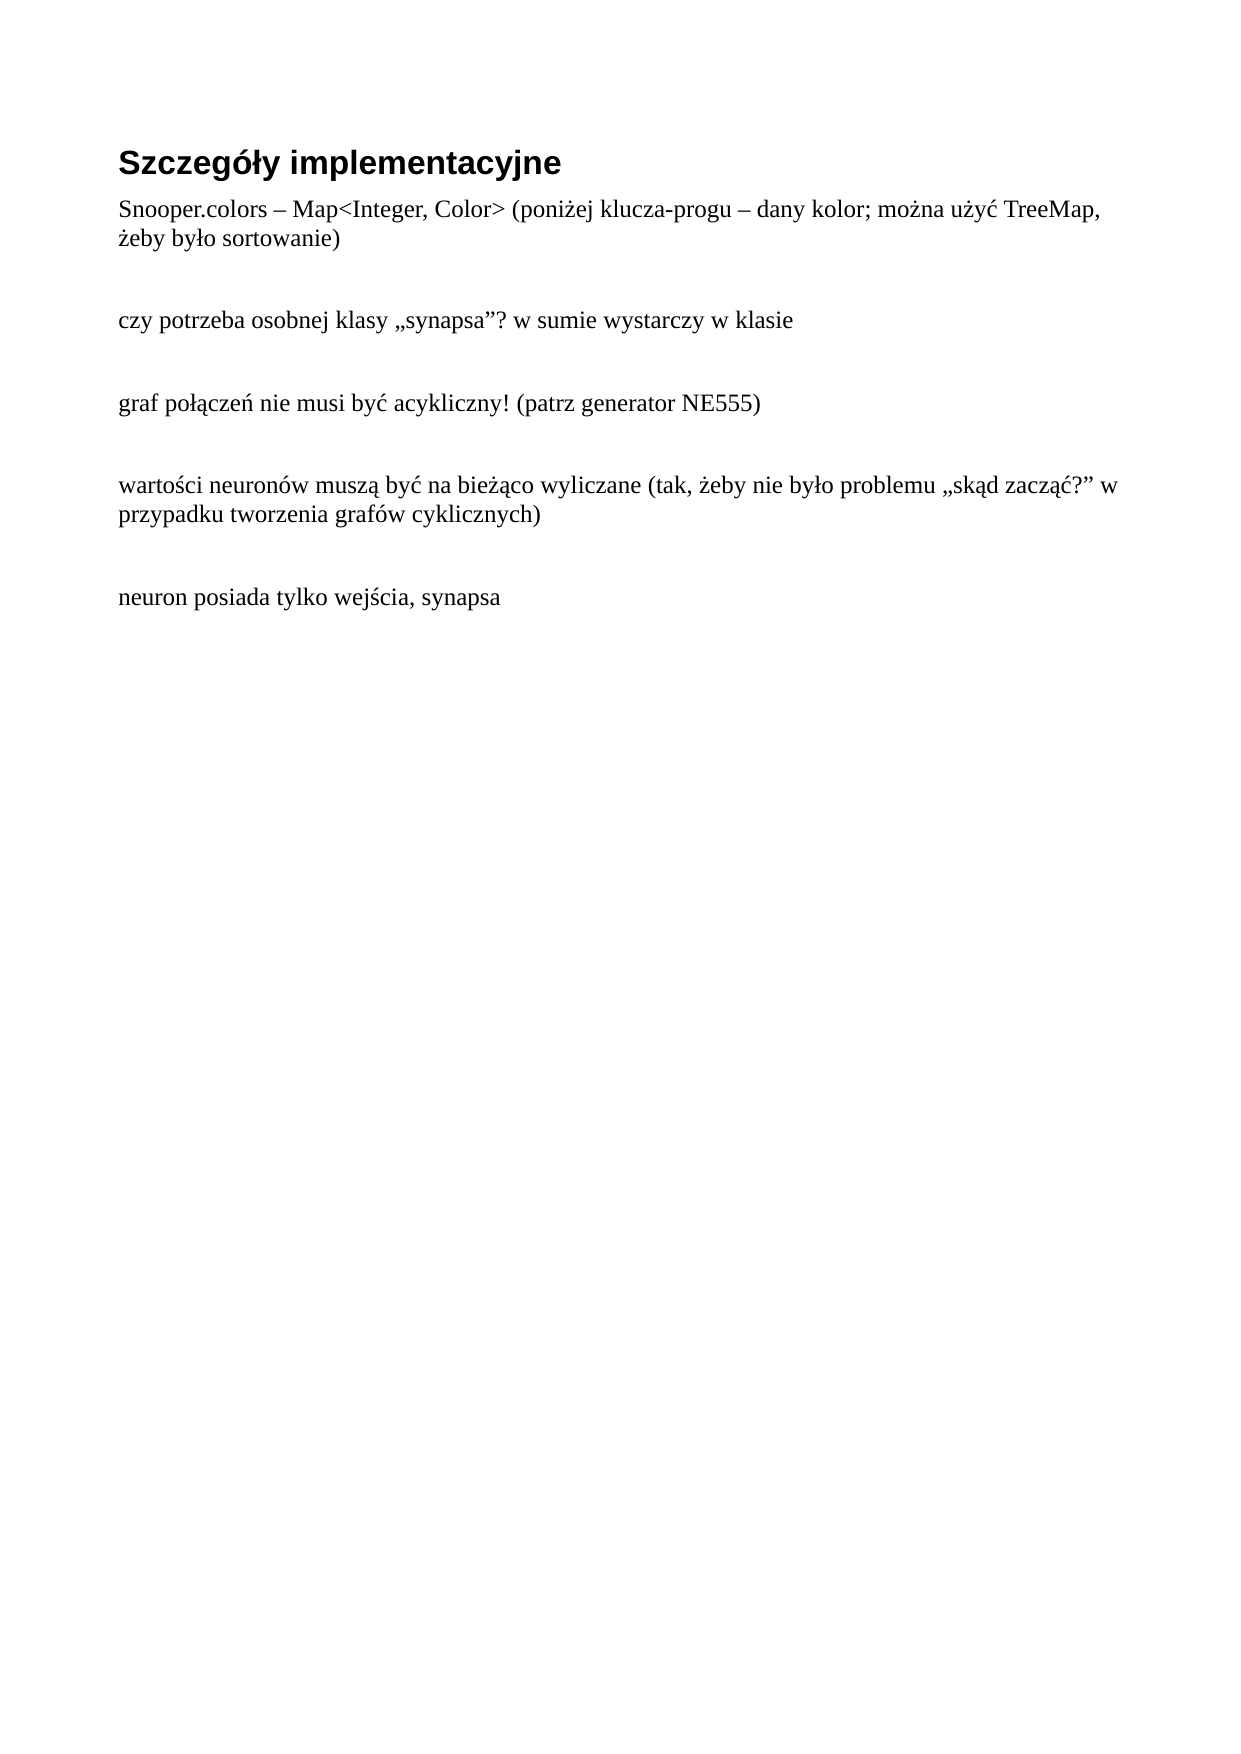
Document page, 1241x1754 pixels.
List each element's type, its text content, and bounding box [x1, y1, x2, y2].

subtitle Szczegóły implementacyjne [118, 143, 1122, 182]
text czy potrzeba osobnej klasy „synapsa”? w sumie wystarczy w klasie [118, 306, 1122, 334]
text wartości neuronów muszą być na bieżąco wyliczane (tak, żeby nie było problemu „skąd zacząć?” w przypadku tworzenia grafów cyklicznych) [118, 471, 1122, 528]
text graf połączeń nie musi być acykliczny! (patrz generator NE555) [118, 388, 1122, 417]
text neuron posiada tylko wejścia, synapsa [118, 582, 1122, 611]
text Snooper.colors – Map<Integer, Color> (poniżej klucza-progu – dany kolor; można użyć TreeMap, żeby było sortowanie) [118, 194, 1122, 252]
